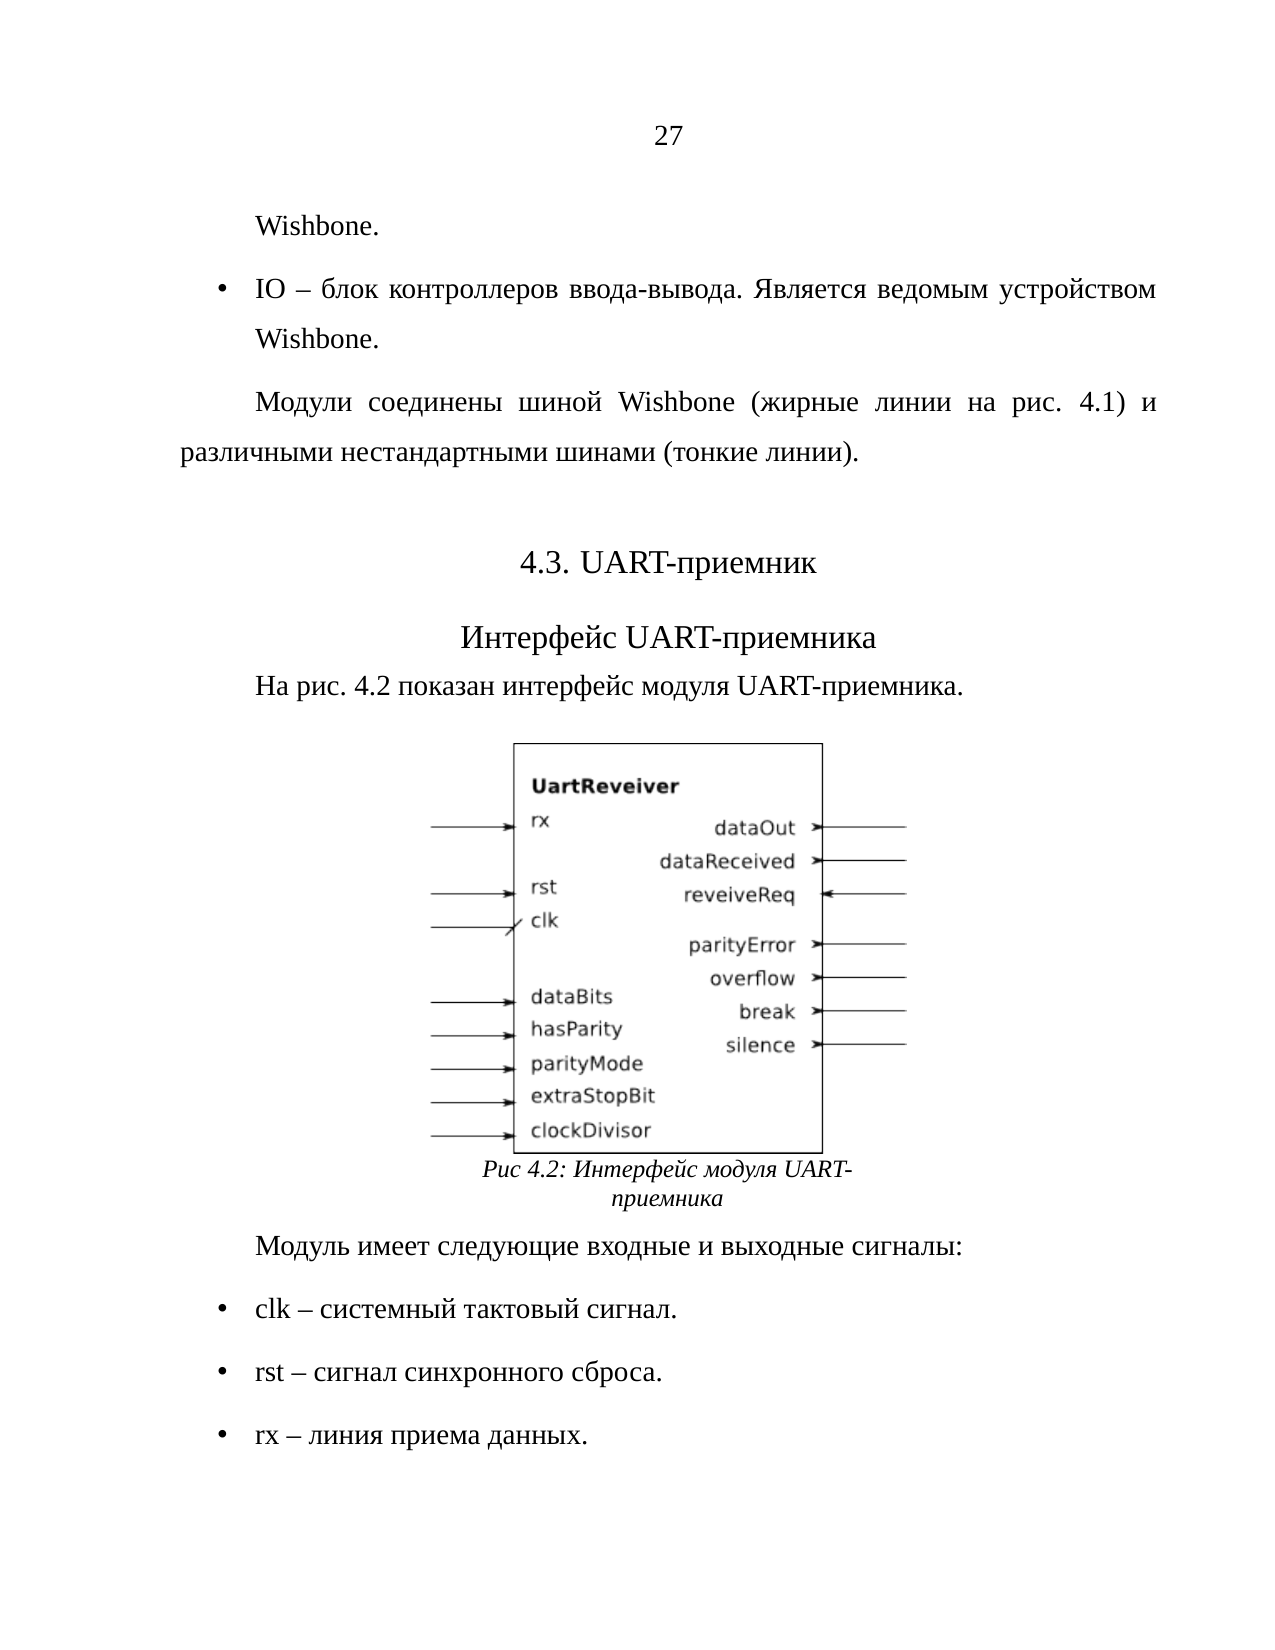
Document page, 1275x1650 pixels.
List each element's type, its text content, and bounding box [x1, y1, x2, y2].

picture [430, 743, 907, 1154]
text На рис. 4.2 показан интерфейс модуля UART-приемника. [180, 668, 1157, 702]
list rx – линия приема данных. [217, 1417, 1157, 1450]
list rst – сигнал синхронного сброса. [217, 1354, 1157, 1387]
text Модули соединены шиной Wishbone (жирные линии на рис. 4.1) и различными нестандартными шинами (тонкие линии). [180, 384, 1157, 468]
text Модуль имеет следующие входные и выходные сигналы: [180, 731, 1157, 1262]
list IO – блок контроллеров ввода-вывода. Является ведомым устройством Wishbone. [217, 271, 1157, 355]
subtitle Интерфейс UART-приемника [180, 618, 1157, 656]
subtitle UART-приемник [180, 542, 1157, 581]
list clk – системный тактовый сигнал. [217, 1291, 1157, 1324]
list Wishbone. [217, 208, 1157, 242]
text Рис 4.2: Интерфейс модуля UART-приемника [430, 1154, 907, 1211]
